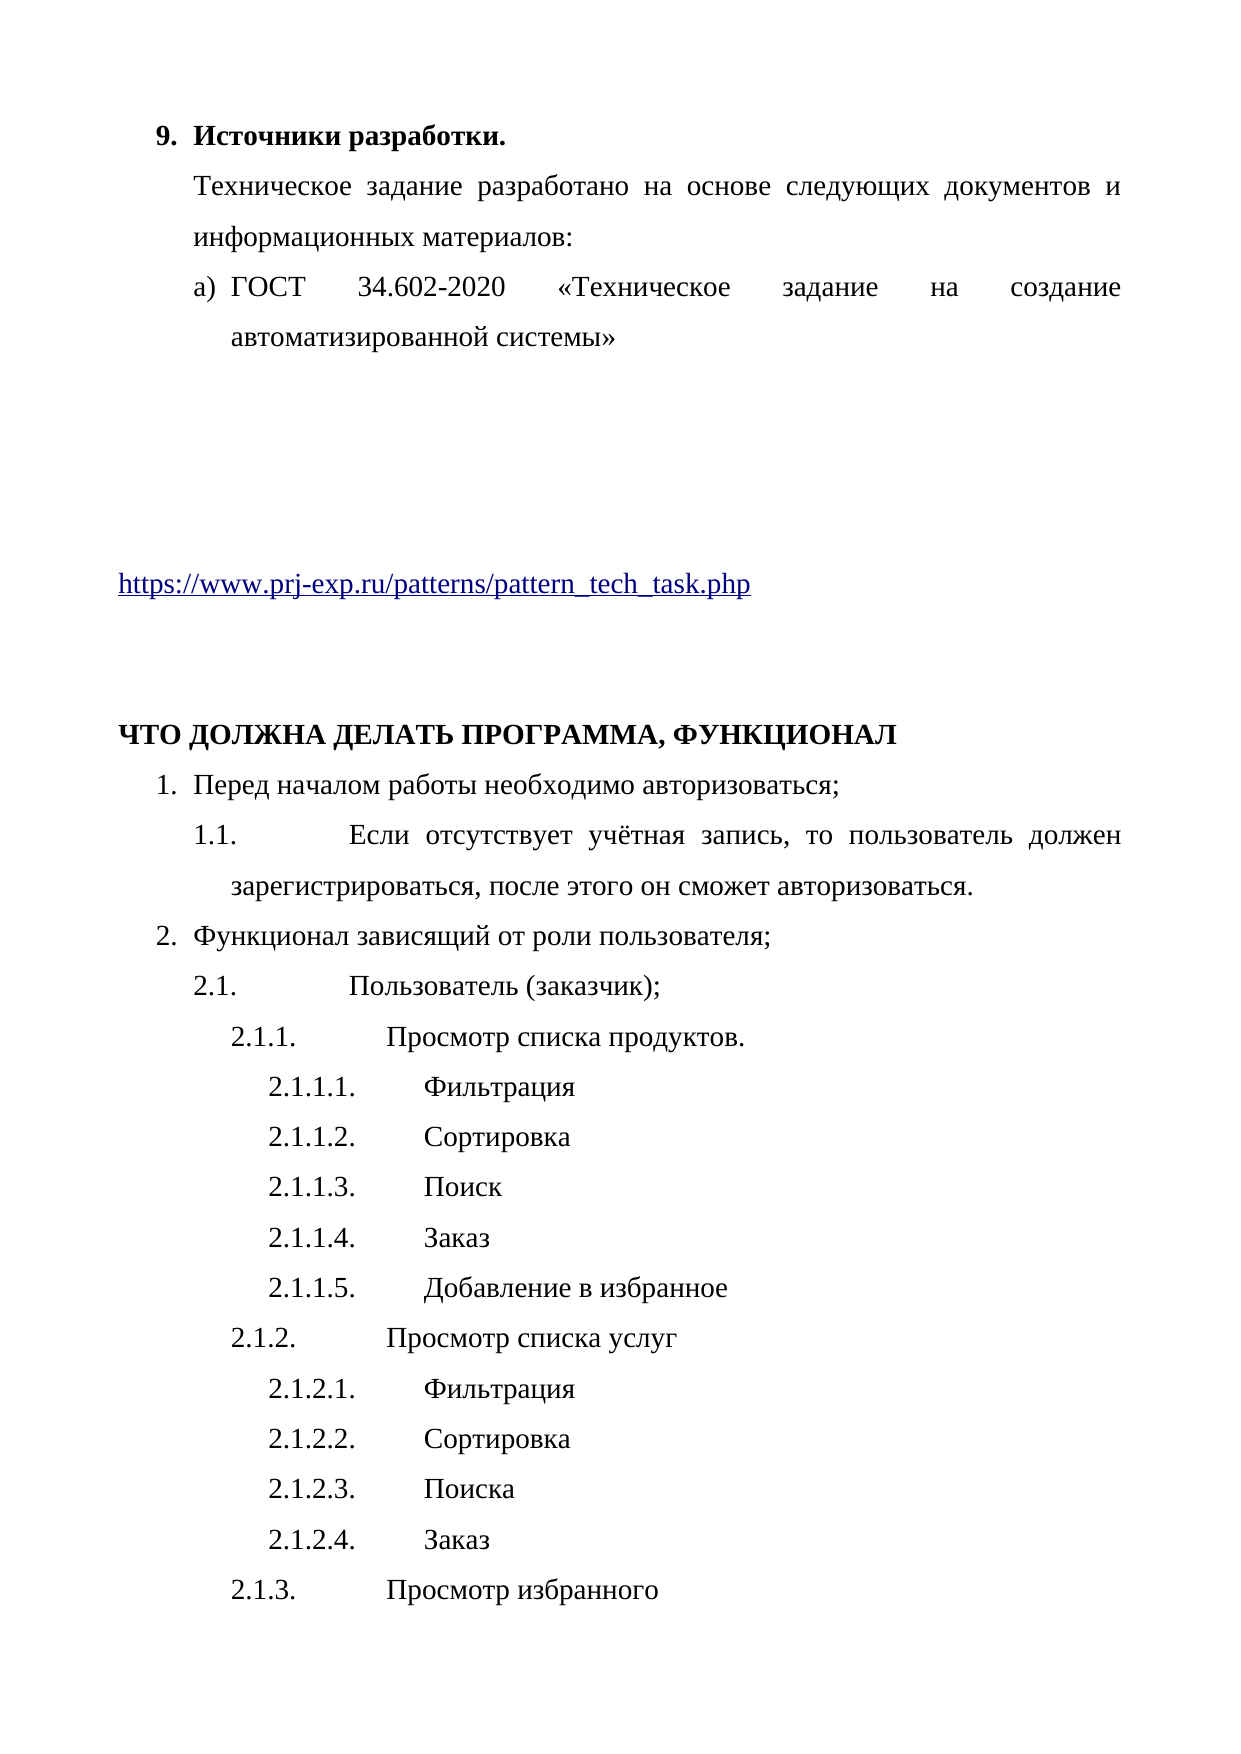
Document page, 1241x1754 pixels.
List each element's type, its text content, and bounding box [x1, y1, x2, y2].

text ЧТО ДОЛЖНА ДЕЛАТЬ ПРОГРАММА, ФУНКЦИОНАЛ [118, 717, 1122, 750]
list Поиска [268, 1471, 1122, 1505]
list Просмотр списка услуг [231, 1321, 1122, 1354]
list Поиск [268, 1169, 1122, 1203]
list Перед началом работы необходимо авторизоваться; [156, 767, 1122, 801]
list ГОСТ 34.602-2020 «Техническое задание на создание автоматизированной системы» [193, 269, 1122, 353]
list Заказ [268, 1220, 1122, 1253]
list Если отсутствует учётная запись, то пользователь должен зарегистрироваться, после этого он сможет авторизоваться. [193, 817, 1122, 901]
list Фильтрация [268, 1371, 1122, 1404]
list Источники разработки. [156, 118, 1122, 152]
list Техническое задание разработано на основе следующих документов и информационных материалов: [156, 168, 1122, 252]
list Сортировка [268, 1119, 1122, 1153]
list Просмотр избранного [231, 1572, 1122, 1606]
list Добавление в избранное [268, 1270, 1122, 1304]
list Сортировка [268, 1421, 1122, 1455]
list Пользователь (заказчик); [193, 968, 1122, 1002]
text https://www.prj-exp.ru/patterns/pattern_tech_task.php [118, 566, 1122, 599]
list Фильтрация [268, 1069, 1122, 1102]
list Функционал зависящий от роли пользователя; [156, 918, 1122, 952]
list Заказ [268, 1522, 1122, 1555]
list Просмотр списка продуктов. [231, 1019, 1122, 1052]
